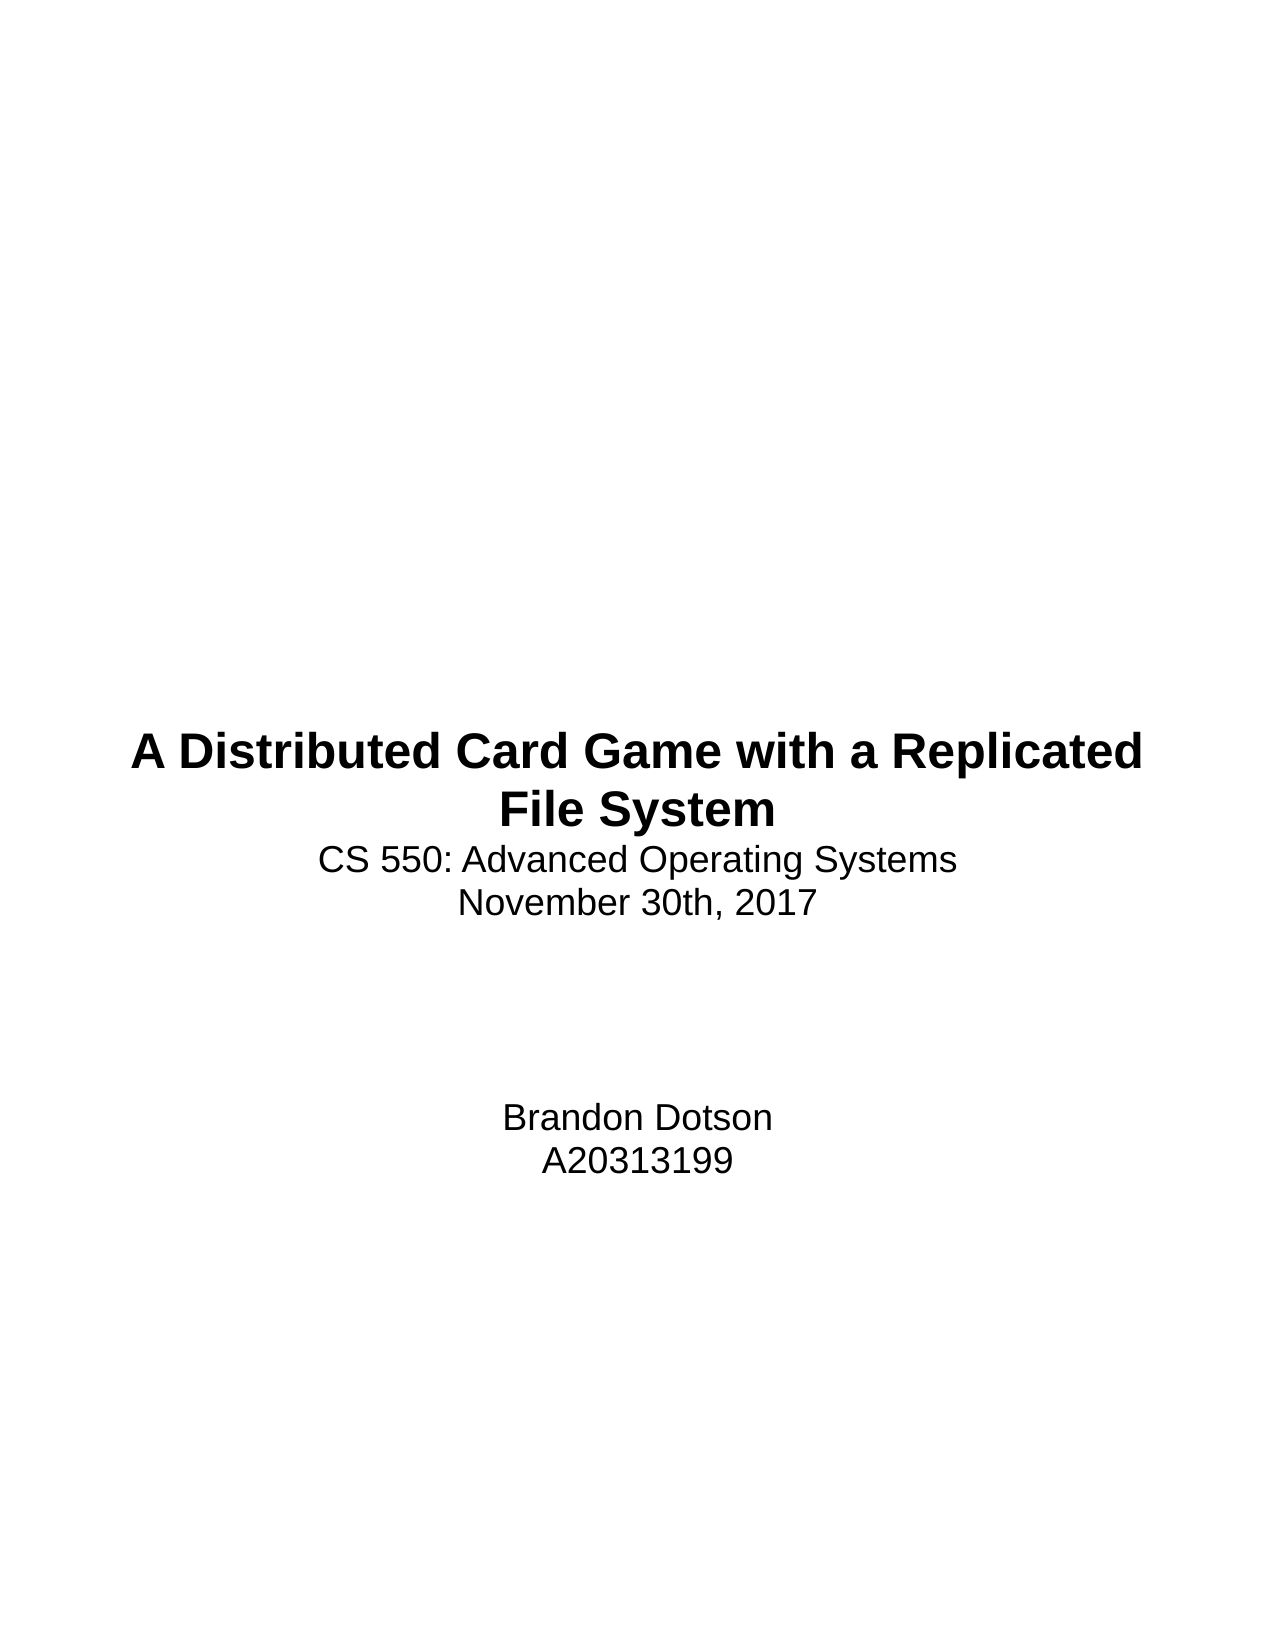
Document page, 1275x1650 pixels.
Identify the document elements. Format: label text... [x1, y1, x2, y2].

text Brandon Dotson [118, 1096, 1157, 1139]
text A Distributed Card Game with a Replicated File System [118, 722, 1157, 837]
text A20313199 [118, 1139, 1157, 1182]
text November 30th, 2017 [118, 880, 1157, 923]
text CS 550: Advanced Operating Systems [118, 837, 1157, 880]
